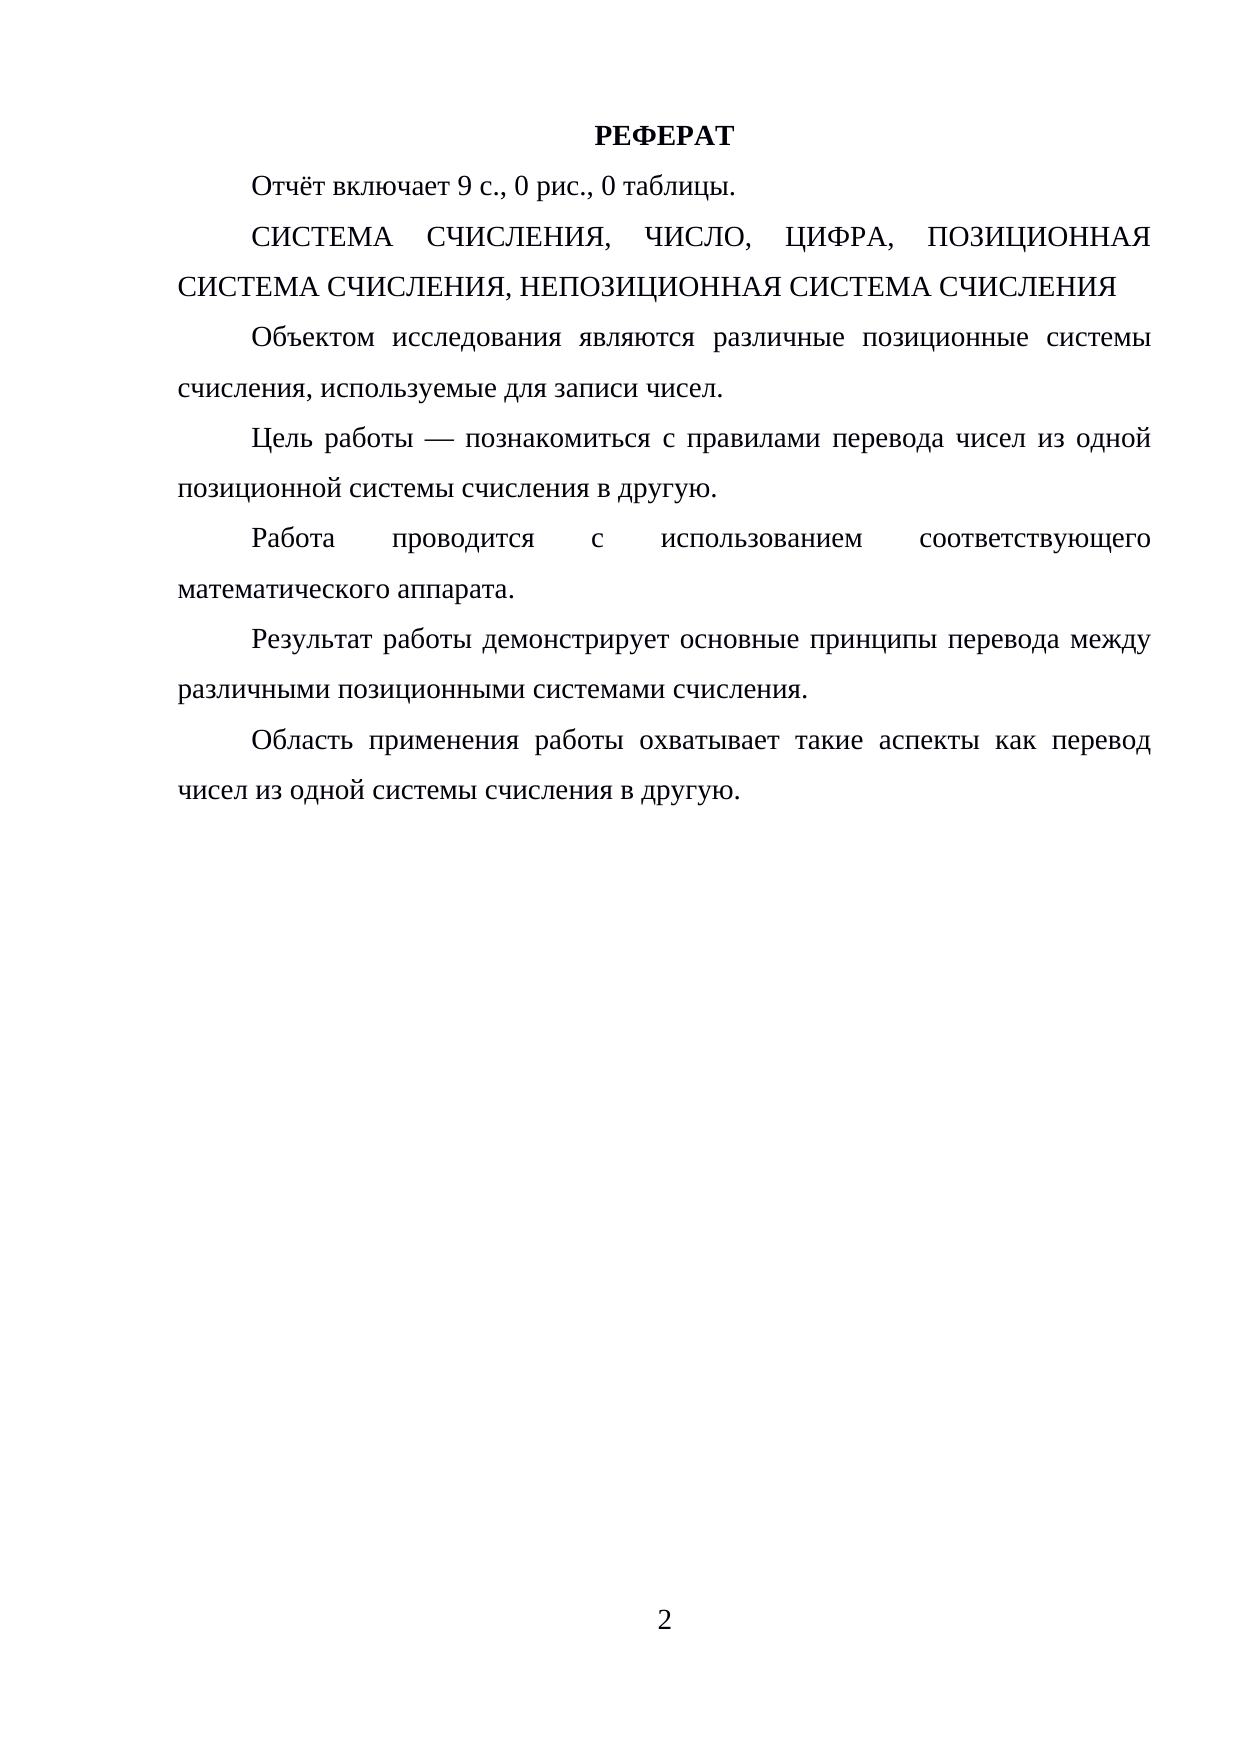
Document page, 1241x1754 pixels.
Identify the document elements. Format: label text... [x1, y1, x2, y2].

text Объектом исследования являются различные позиционные системы счисления, используемые для записи чисел. [177, 319, 1152, 403]
subtitle РЕФЕРАТ [177, 118, 1152, 152]
text СИСТЕМА СЧИСЛЕНИЯ, ЧИСЛО, ЦИФРА, ПОЗИЦИОННАЯ СИСТЕМА СЧИСЛЕНИЯ, НЕПОЗИЦИОННАЯ СИСТЕМА СЧИСЛЕНИЯ [177, 219, 1152, 303]
text Область применения работы охватывает такие аспекты как перевод чисел из одной системы счисления в другую. [177, 722, 1152, 806]
text Результат работы демонстрирует основные принципы перевода между различными позиционными системами счисления. [177, 621, 1152, 705]
text Цель работы — познакомиться с правилами перевода чисел из одной позиционной системы счисления в другую. [177, 420, 1152, 504]
text Отчёт включает 9 с., 0 рис., 0 таблицы. [177, 168, 1152, 202]
text Работа проводится с использованием соответствующего математического аппарата. [177, 521, 1152, 604]
